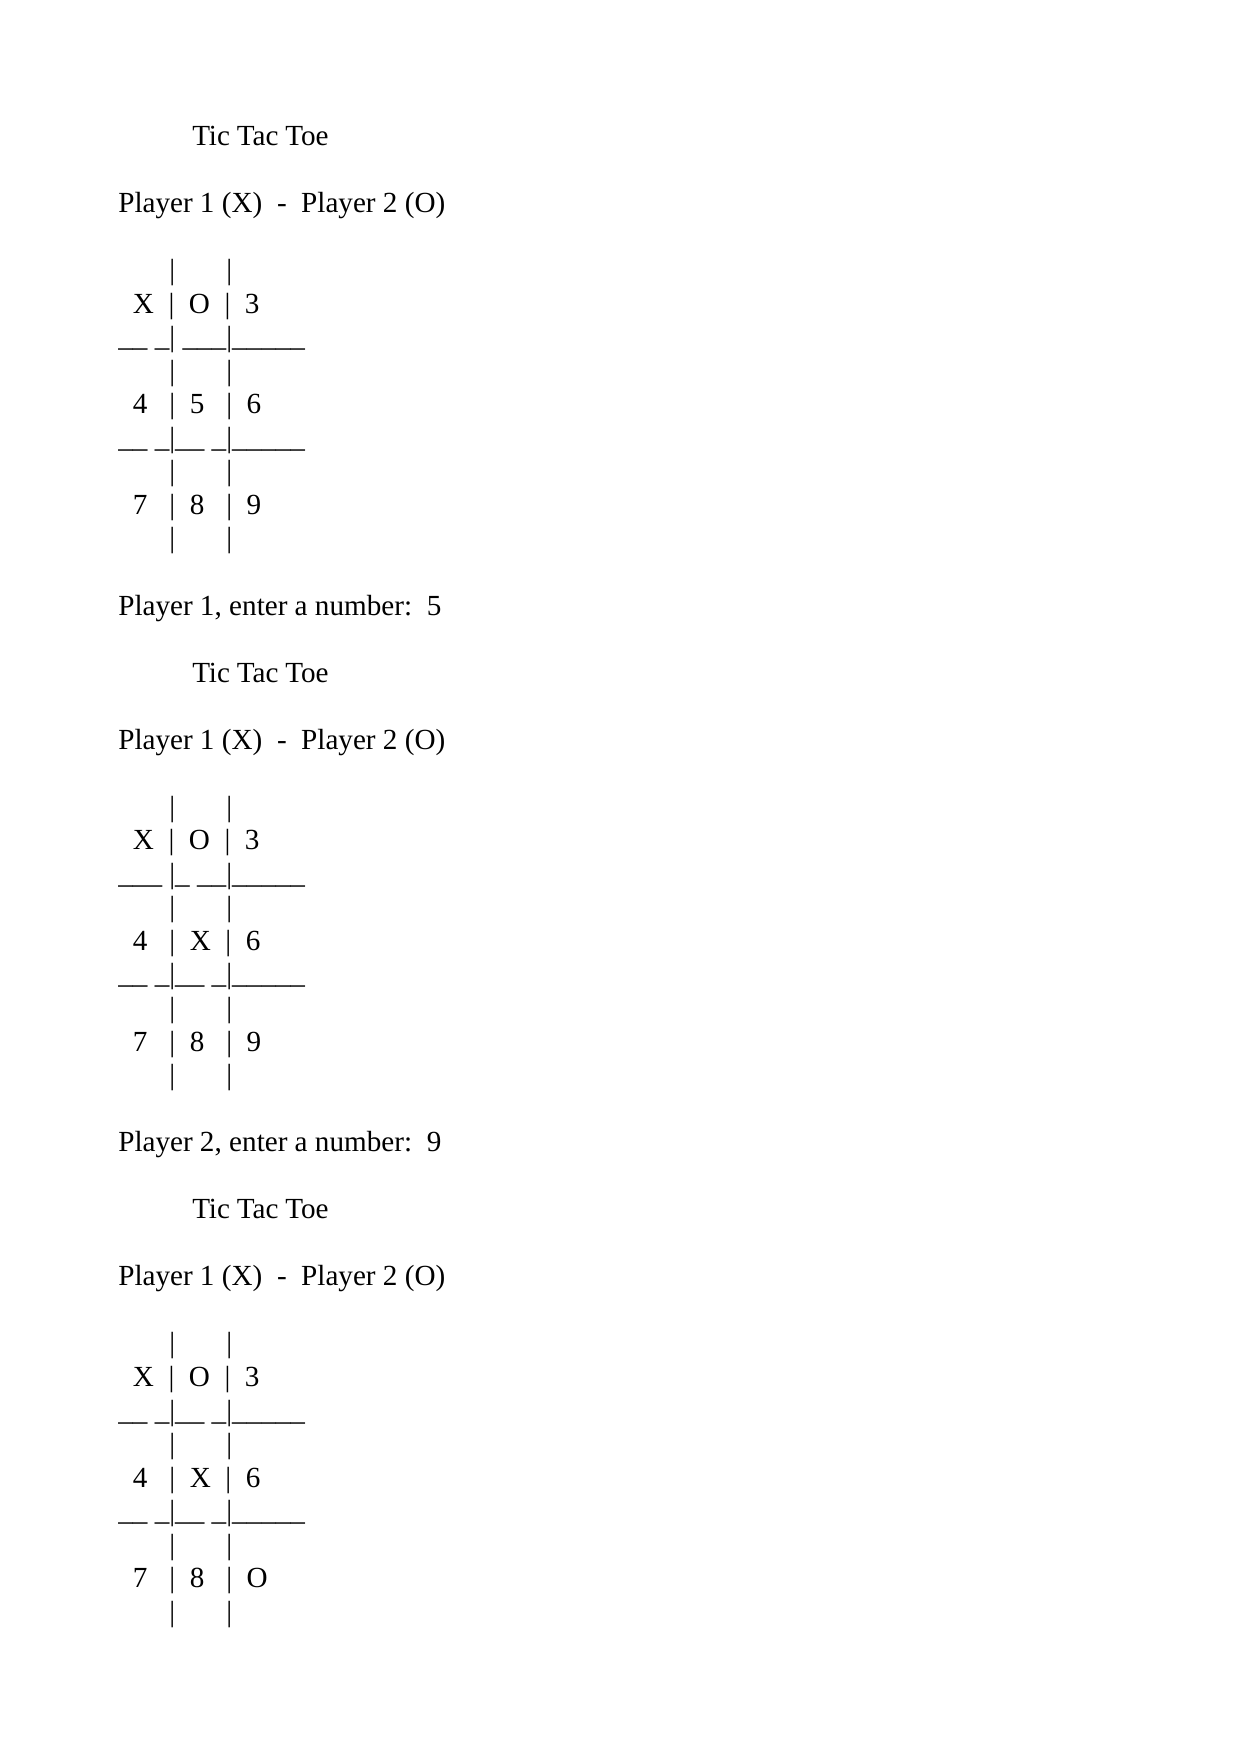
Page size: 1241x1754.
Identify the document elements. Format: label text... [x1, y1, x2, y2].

text 4 | X | 6 [118, 923, 1122, 957]
text Tic Tac Toe [118, 655, 1122, 688]
text __ _|__ _|_____ [118, 1393, 1122, 1426]
text | | [118, 252, 1122, 286]
text __ _|__ _|_____ [118, 420, 1122, 453]
text X | O | 3 [118, 286, 1122, 319]
text __ _|__ _|_____ [118, 1493, 1122, 1527]
text | | [118, 889, 1122, 923]
text Player 1 (X) - Player 2 (O) [118, 722, 1122, 755]
text 4 | X | 6 [118, 1460, 1122, 1493]
text | | [118, 1527, 1122, 1560]
text | | [118, 353, 1122, 386]
text Player 1 (X) - Player 2 (O) [118, 185, 1122, 219]
text Player 1 (X) - Player 2 (O) [118, 1258, 1122, 1292]
text | | [118, 789, 1122, 822]
text X | O | 3 [118, 822, 1122, 856]
text __ _| ___|_____ [118, 319, 1122, 353]
text __ _|__ _|_____ [118, 957, 1122, 990]
text Tic Tac Toe [118, 118, 1122, 152]
text Player 2, enter a number: 9 [118, 1124, 1122, 1158]
text 7 | 8 | 9 [118, 487, 1122, 521]
text | | [118, 521, 1122, 554]
text | | [118, 453, 1122, 487]
text | | [118, 1594, 1122, 1627]
text 7 | 8 | O [118, 1560, 1122, 1594]
text | | [118, 1057, 1122, 1091]
text | | [118, 1426, 1122, 1460]
text | | [118, 1326, 1122, 1359]
text Player 1, enter a number: 5 [118, 588, 1122, 621]
text 7 | 8 | 9 [118, 1024, 1122, 1057]
text ___ |_ __|_____ [118, 856, 1122, 889]
text 4 | 5 | 6 [118, 386, 1122, 420]
text X | O | 3 [118, 1359, 1122, 1393]
text | | [118, 990, 1122, 1024]
text Tic Tac Toe [118, 1191, 1122, 1225]
